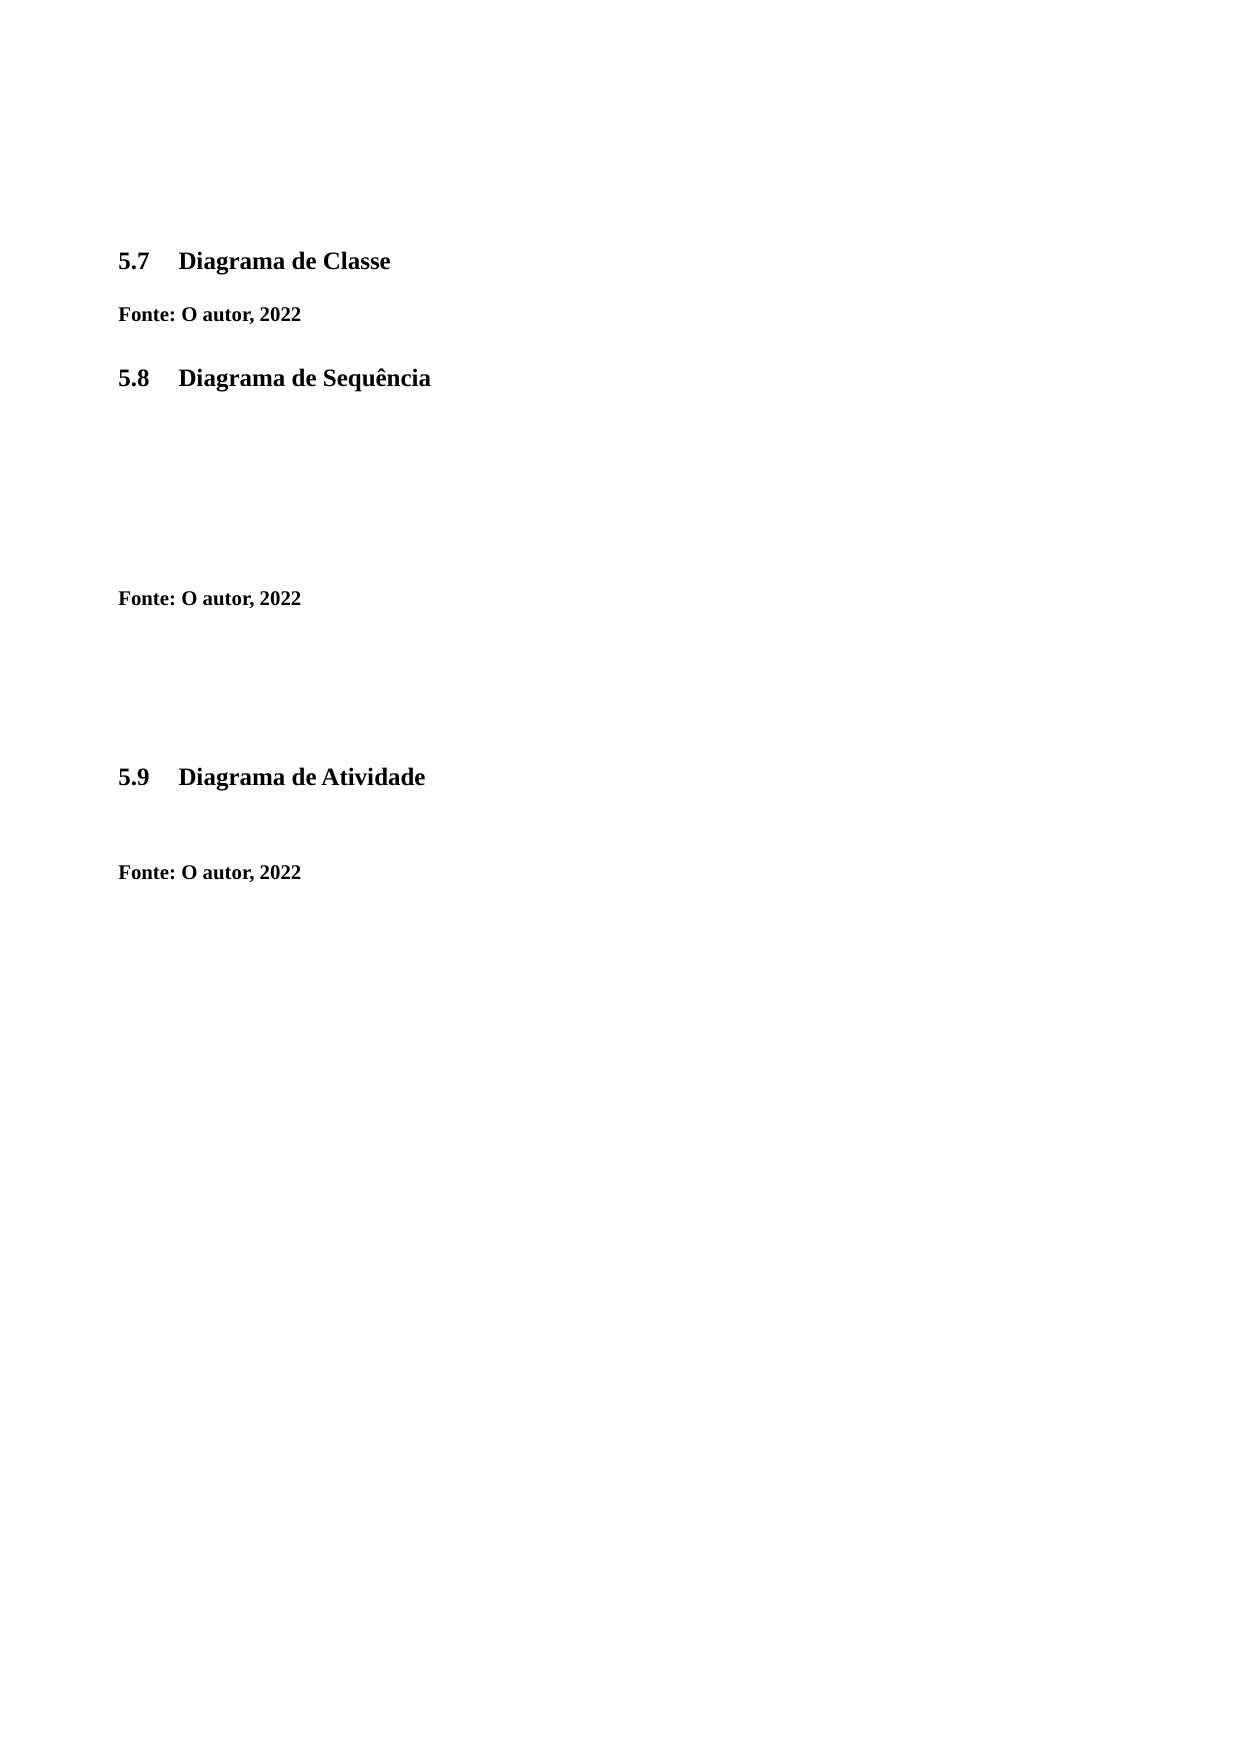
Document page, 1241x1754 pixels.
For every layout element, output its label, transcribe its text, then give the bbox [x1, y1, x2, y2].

subtitle Diagrama de Sequência [118, 363, 1122, 391]
text Fonte: O autor, 2022 [118, 302, 1122, 326]
subtitle Diagrama de Atividade [118, 762, 1122, 790]
subtitle Diagrama de Classe [118, 246, 1122, 275]
text Fonte: O autor, 2022 [118, 860, 1122, 884]
text Fonte: O autor, 2022 [118, 586, 1122, 610]
